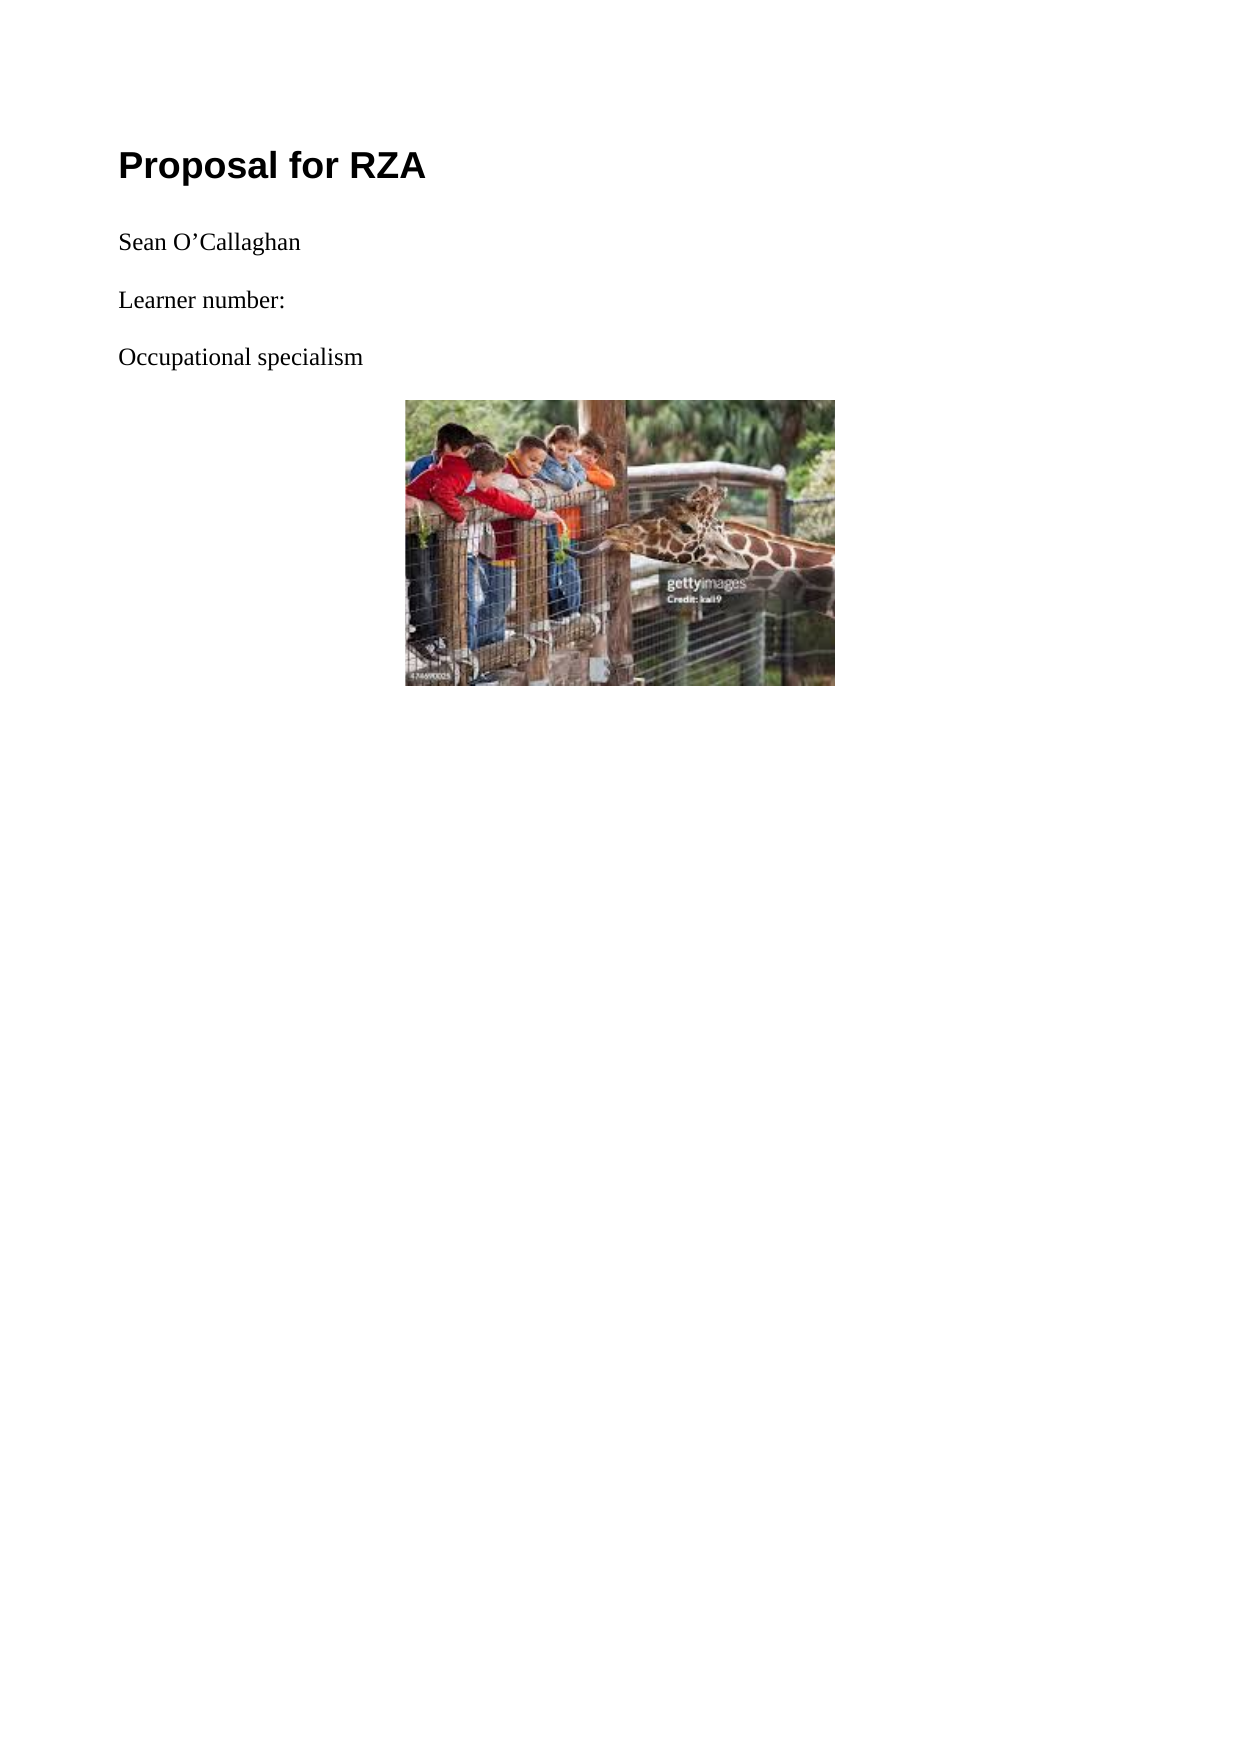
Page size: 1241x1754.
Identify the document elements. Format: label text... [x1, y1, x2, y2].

text Sean O’Callaghan [118, 227, 1122, 256]
picture [405, 400, 835, 686]
text Learner number: [118, 285, 1122, 314]
subtitle Proposal for RZA [118, 143, 1122, 186]
text Occupational specialism [118, 342, 1122, 371]
